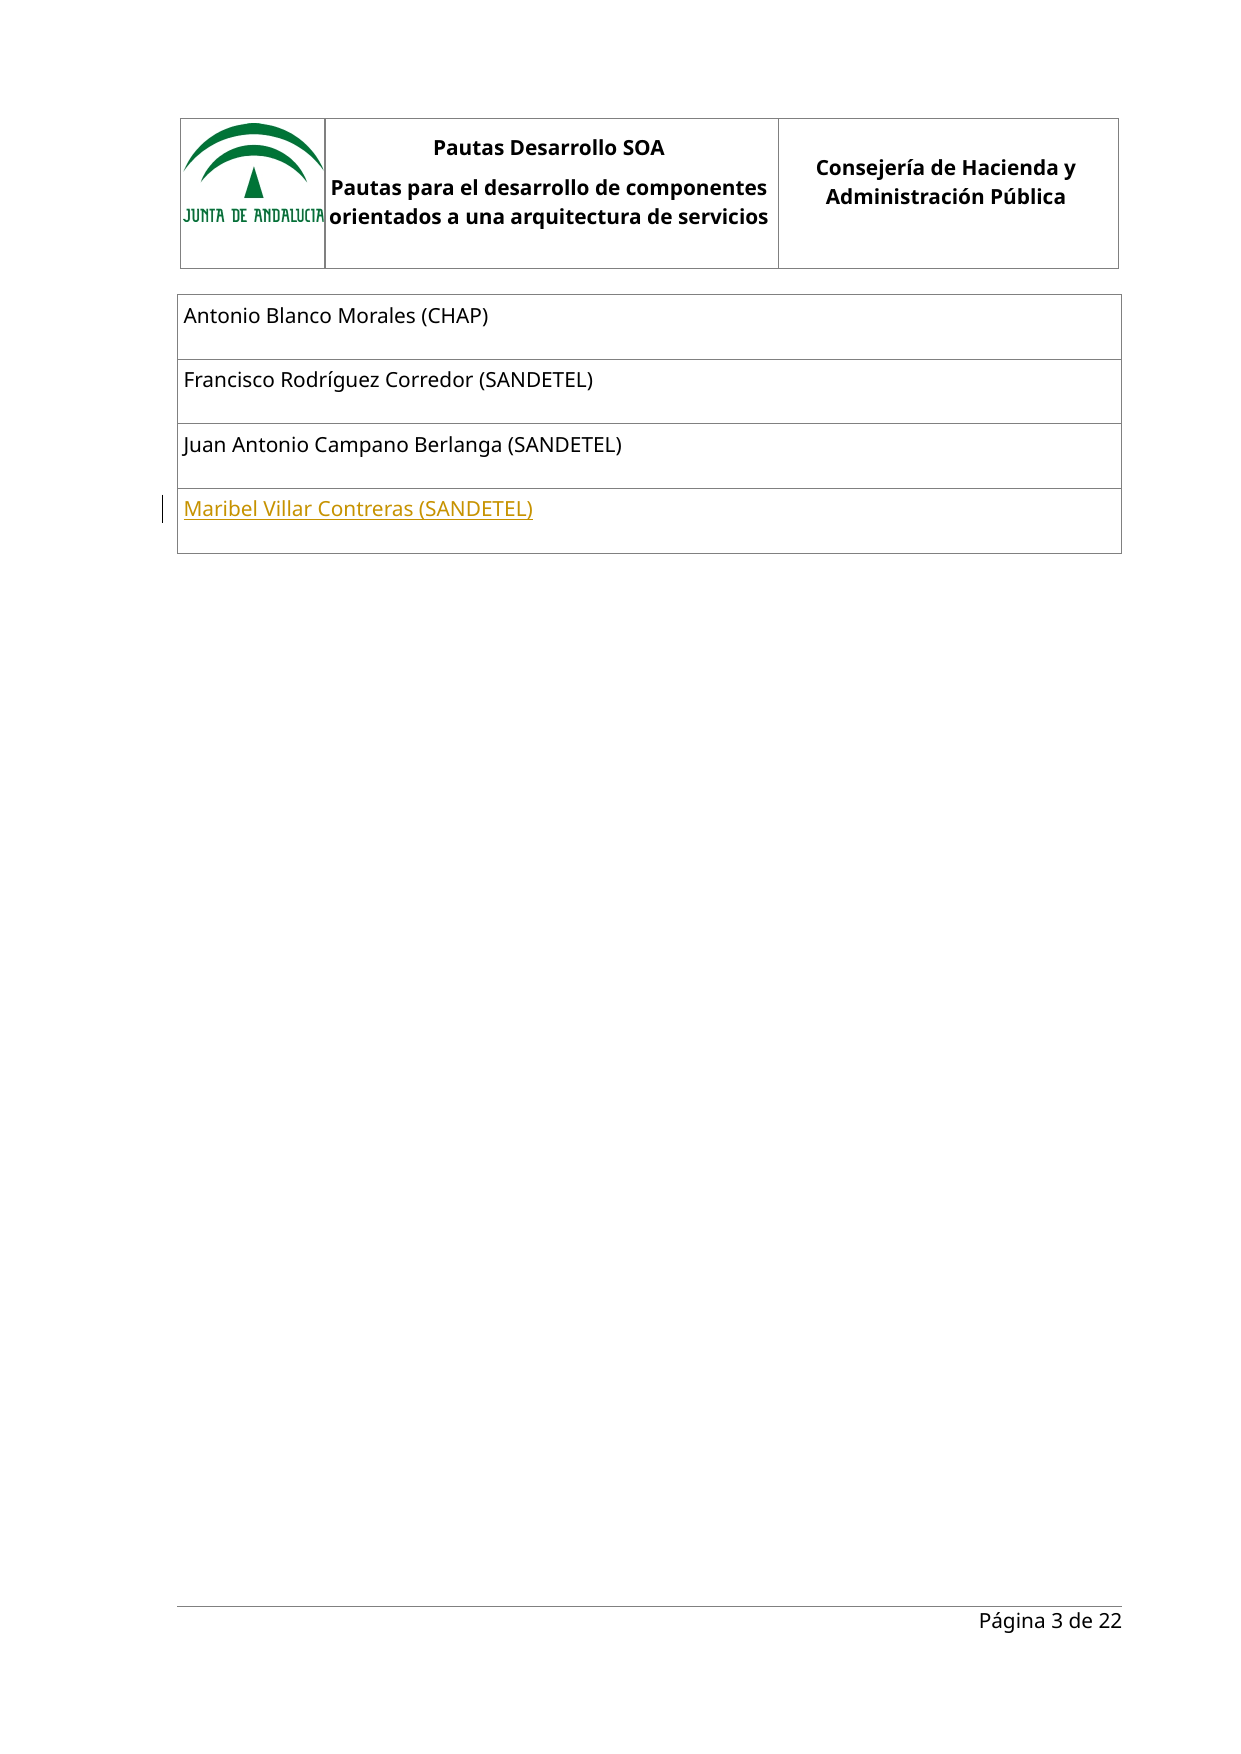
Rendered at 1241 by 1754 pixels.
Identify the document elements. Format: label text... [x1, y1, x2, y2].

table_cell Antonio Blanco Morales (CHAP) [178, 295, 1121, 359]
table_cell Francisco Rodríguez Corredor (SANDETEL) [178, 360, 1121, 423]
table_cell Maribel Villar Contreras (SANDETEL) [178, 489, 1121, 552]
table_cell Juan Antonio Campano Berlanga (SANDETEL) [178, 424, 1121, 488]
picture [183, 123, 324, 222]
